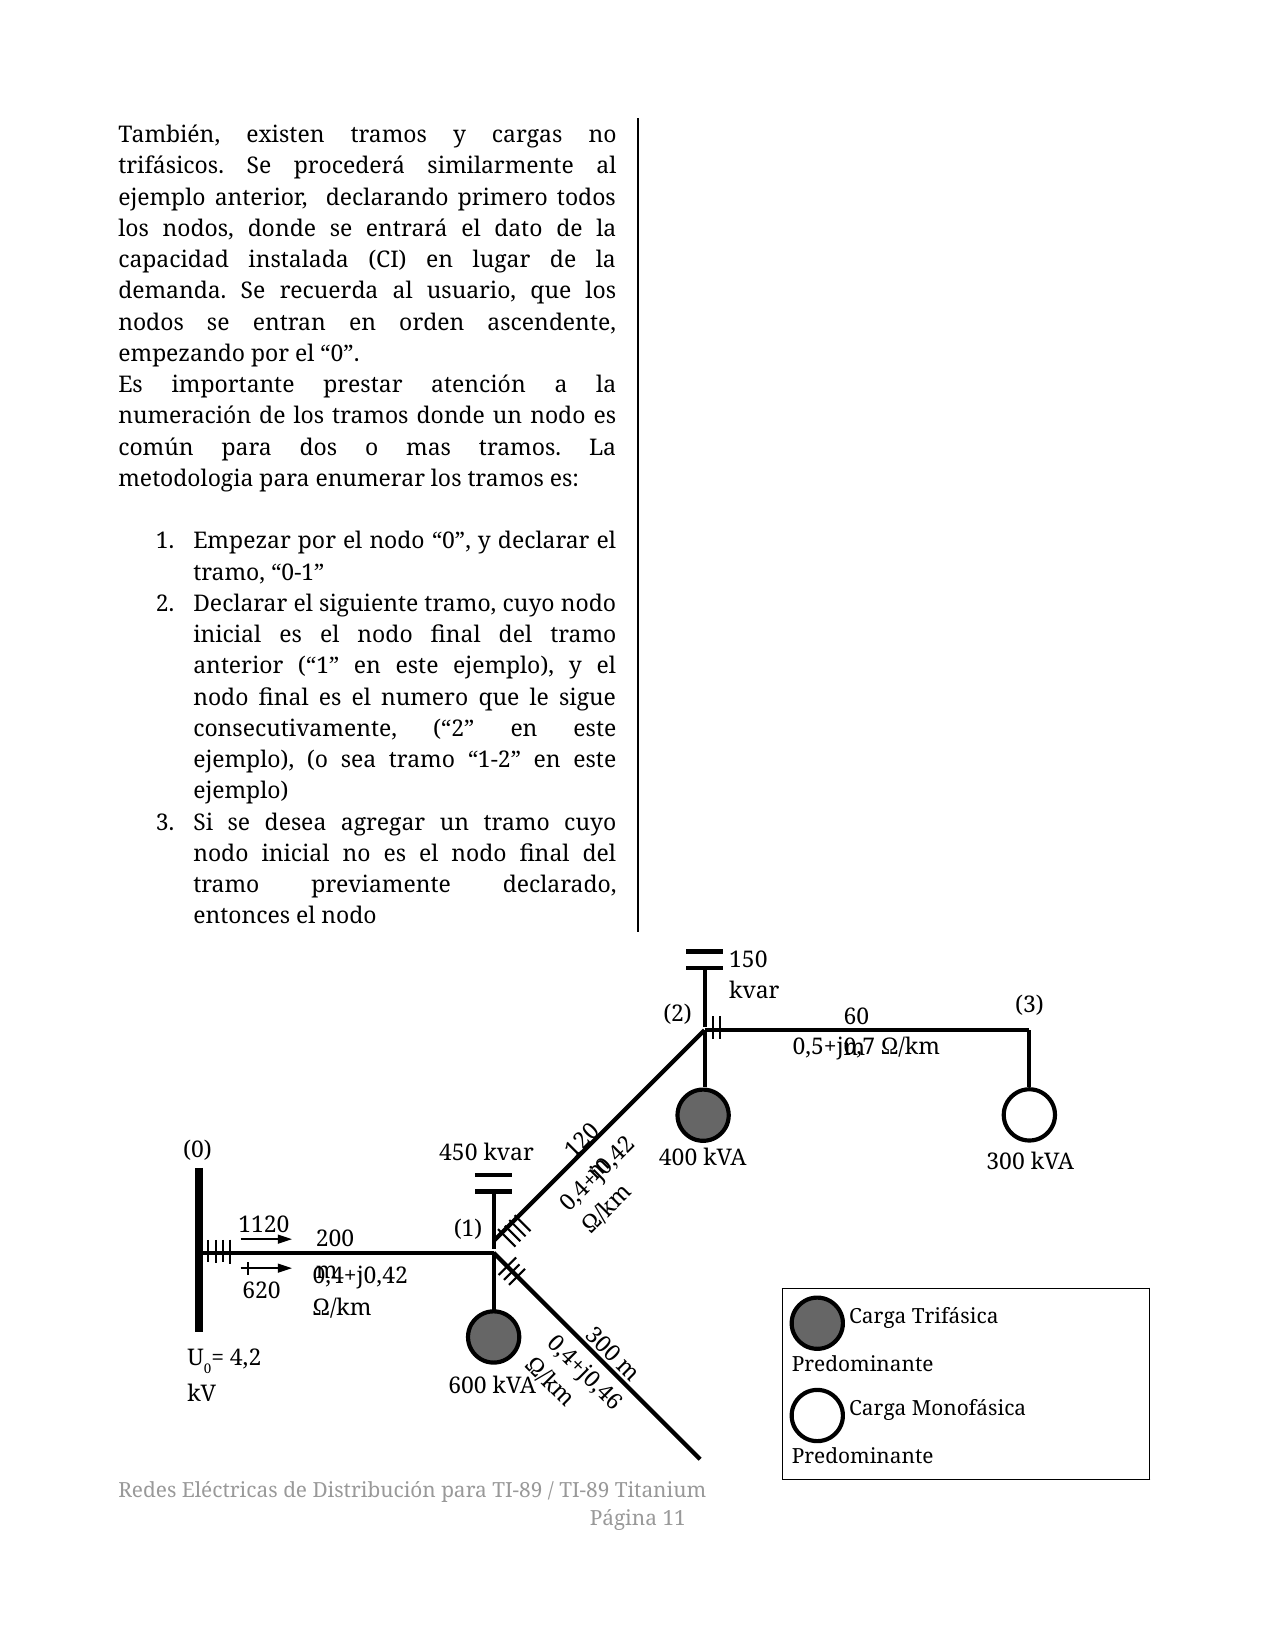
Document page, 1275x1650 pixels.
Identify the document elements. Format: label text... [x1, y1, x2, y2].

text También, existen tramos y cargas no trifásicos. Se procederá similarmente al ejemplo anterior, declarando primero todos los nodos, donde se entrará el dato de la capacidad instalada (CI) en lugar de la demanda. Se recuerda al usuario, que los nodos se entran en orden ascendente, empezando por el “0”. [118, 118, 617, 368]
text Carga Trifásica Predominante [792, 1298, 1140, 1377]
text Carga Monofásica Predominante [792, 1390, 1140, 1470]
list Declarar el siguiente tramo, cuyo nodo inicial es el nodo final del tramo anterior (“1” en este ejemplo), y el nodo final es el numero que le sigue consecutivamente, (“2” en este ejemplo), (o sea tramo “1-2” en este ejemplo) [156, 587, 617, 806]
list Si se desea agregar un tramo cuyo nodo inicial no es el nodo final del tramo previamente declarado, entonces el nodo [156, 806, 617, 931]
list Empezar por el nodo “0”, y declarar el tramo, “0-1” [156, 524, 617, 587]
text Es importante prestar atención a la numeración de los tramos donde un nodo es común para dos o mas tramos. La metodologia para enumerar los tramos es: [118, 368, 617, 493]
